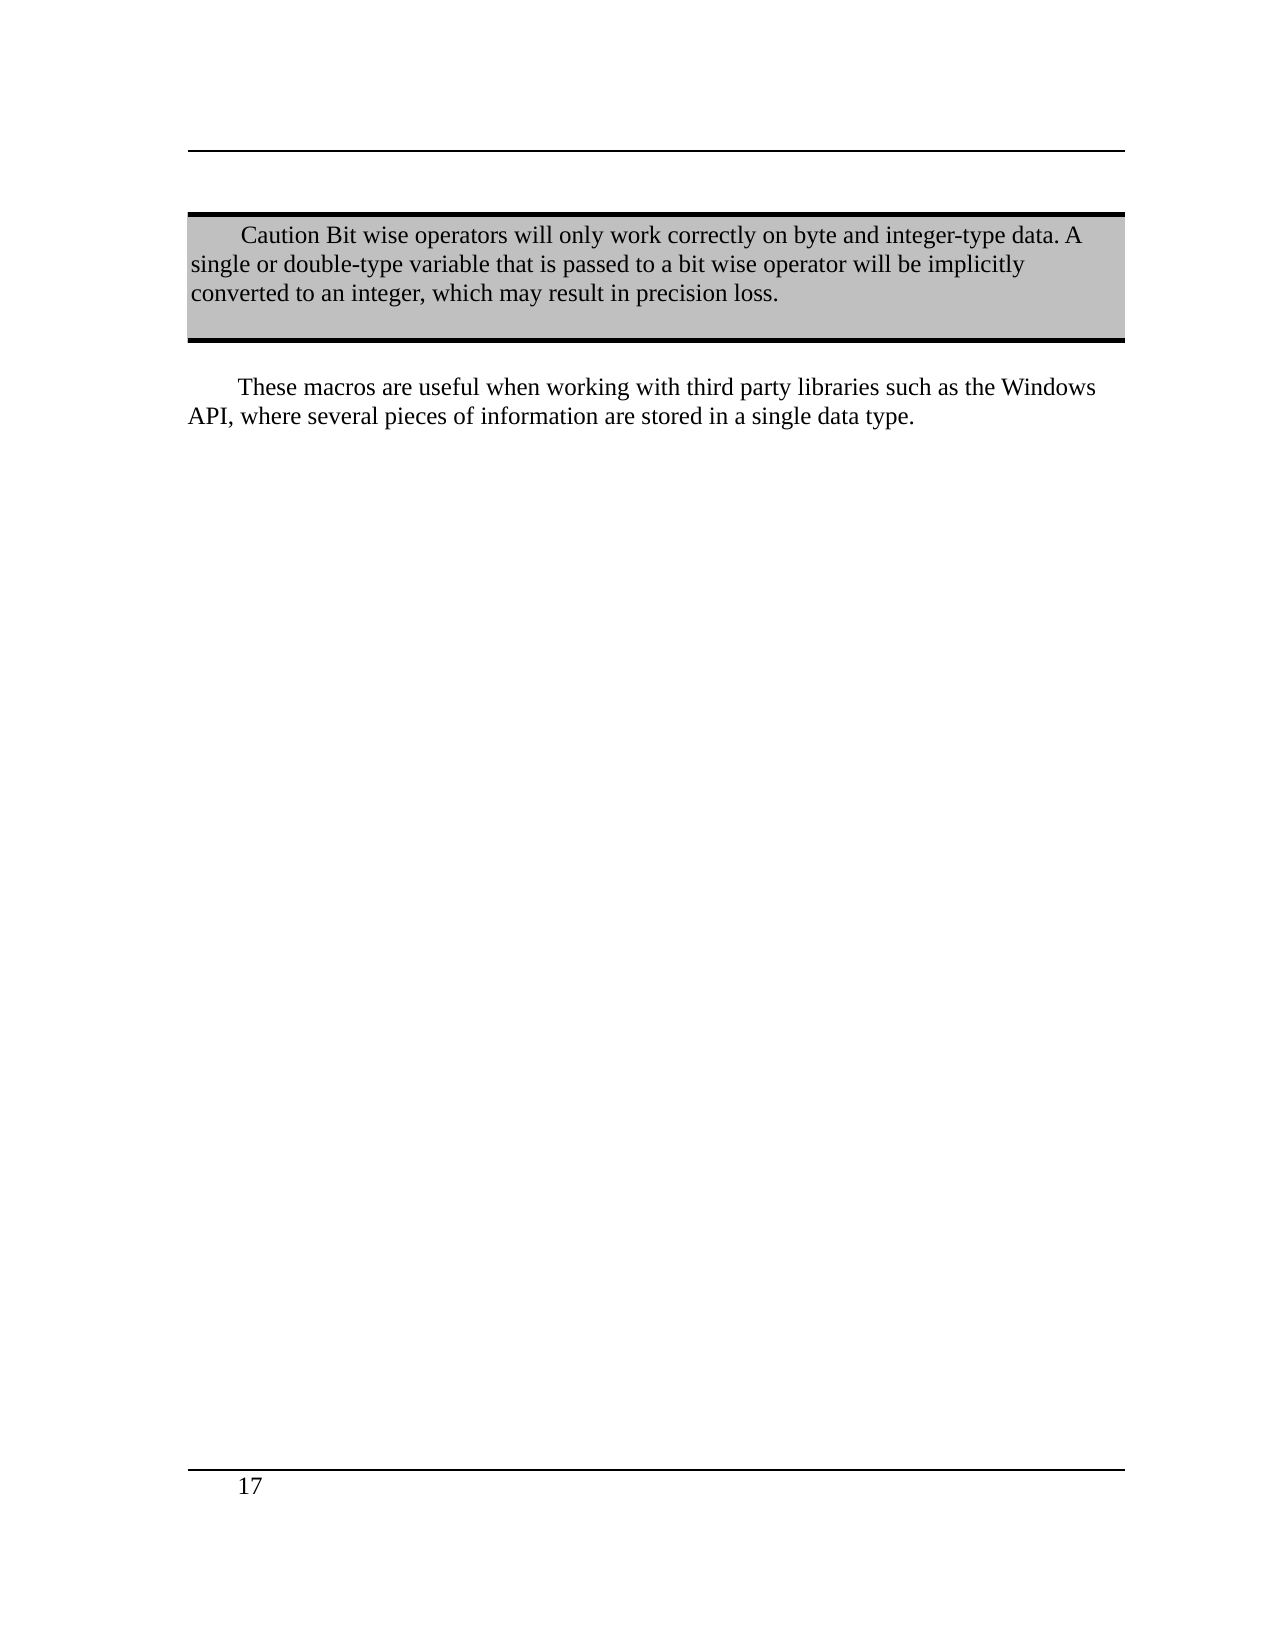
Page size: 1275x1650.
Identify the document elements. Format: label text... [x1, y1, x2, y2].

text These macros are useful when working with third party libraries such as the Windows API, where several pieces of information are stored in a single data type. [187, 372, 1125, 430]
text Caution Bit wise operators will only work correctly on byte and integer-type data. A single or double-type variable that is passed to a bit wise operator will be implicitly converted to an integer, which may result in precision loss. [187, 213, 1125, 298]
